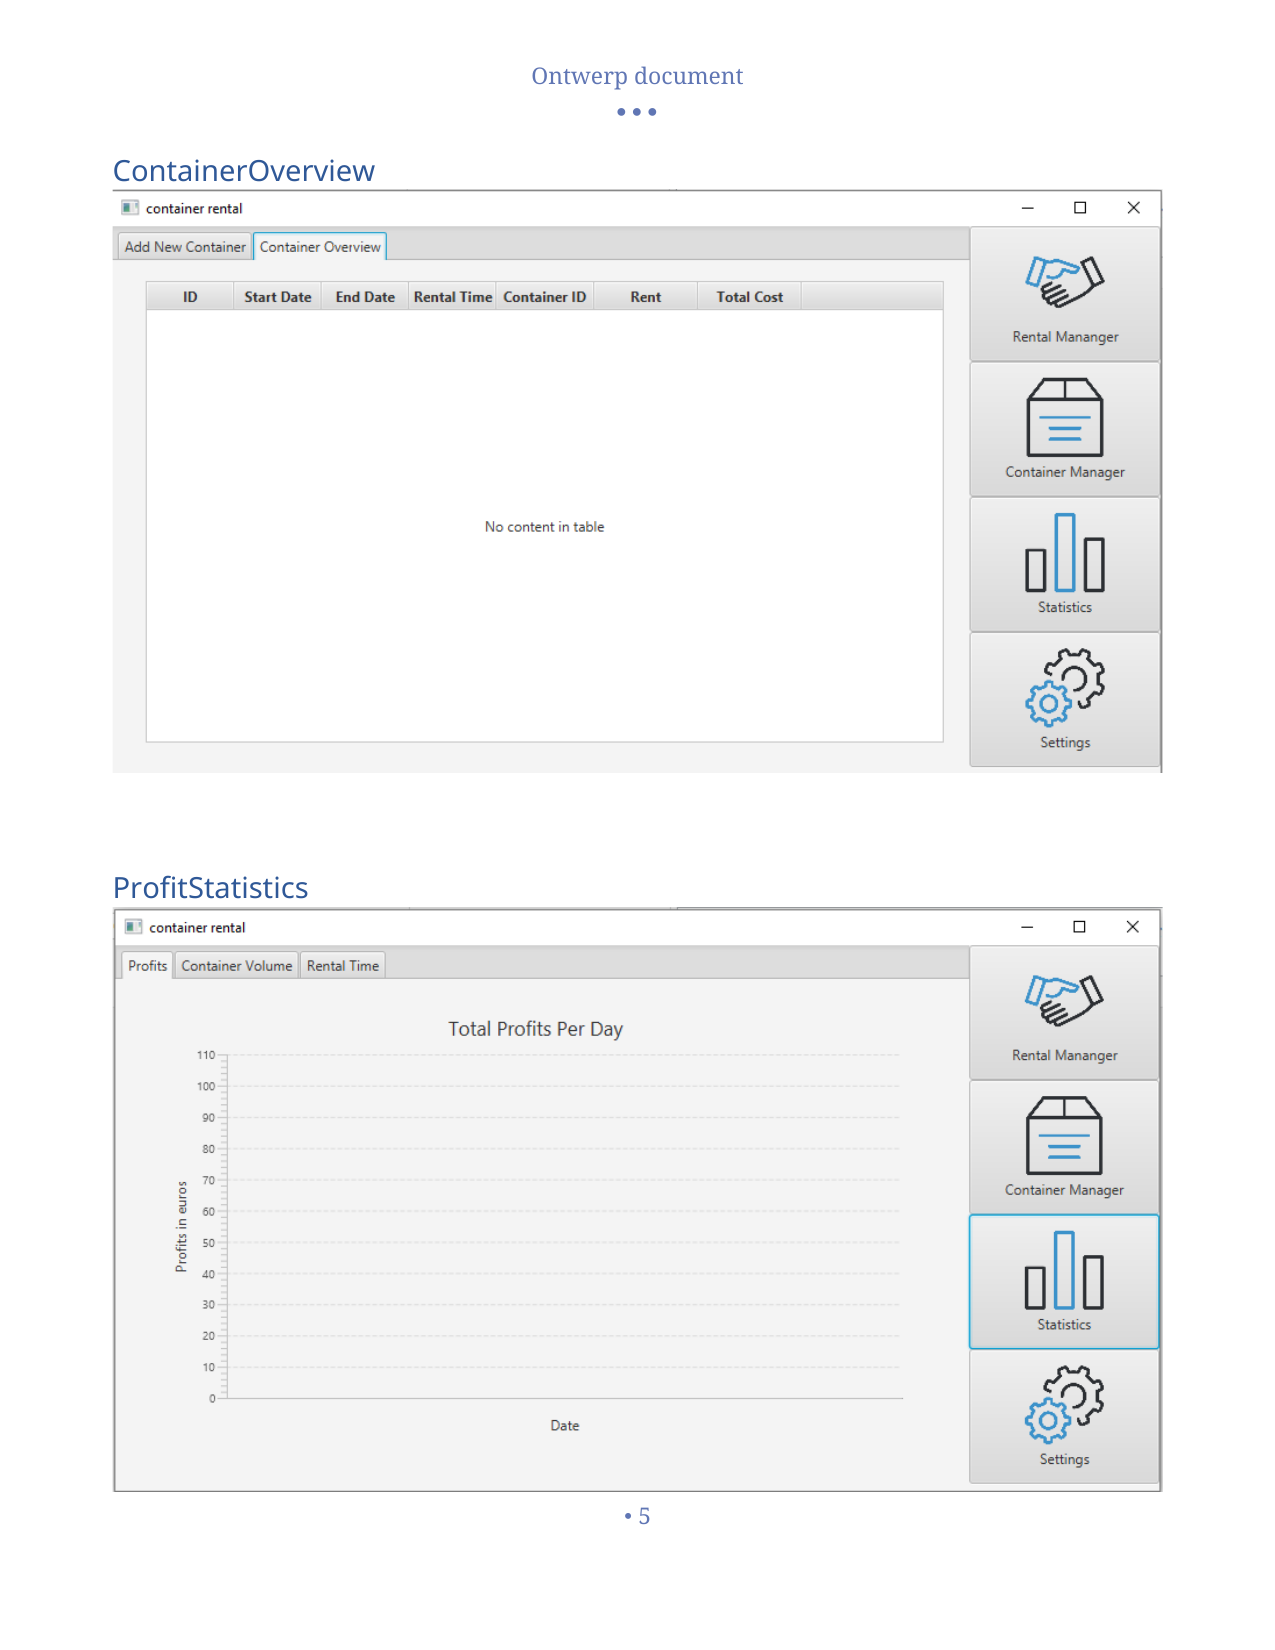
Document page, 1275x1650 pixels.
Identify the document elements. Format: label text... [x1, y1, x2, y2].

subtitle ProfitStatistics [112, 868, 1162, 907]
subtitle ContainerOverview [112, 150, 1162, 189]
